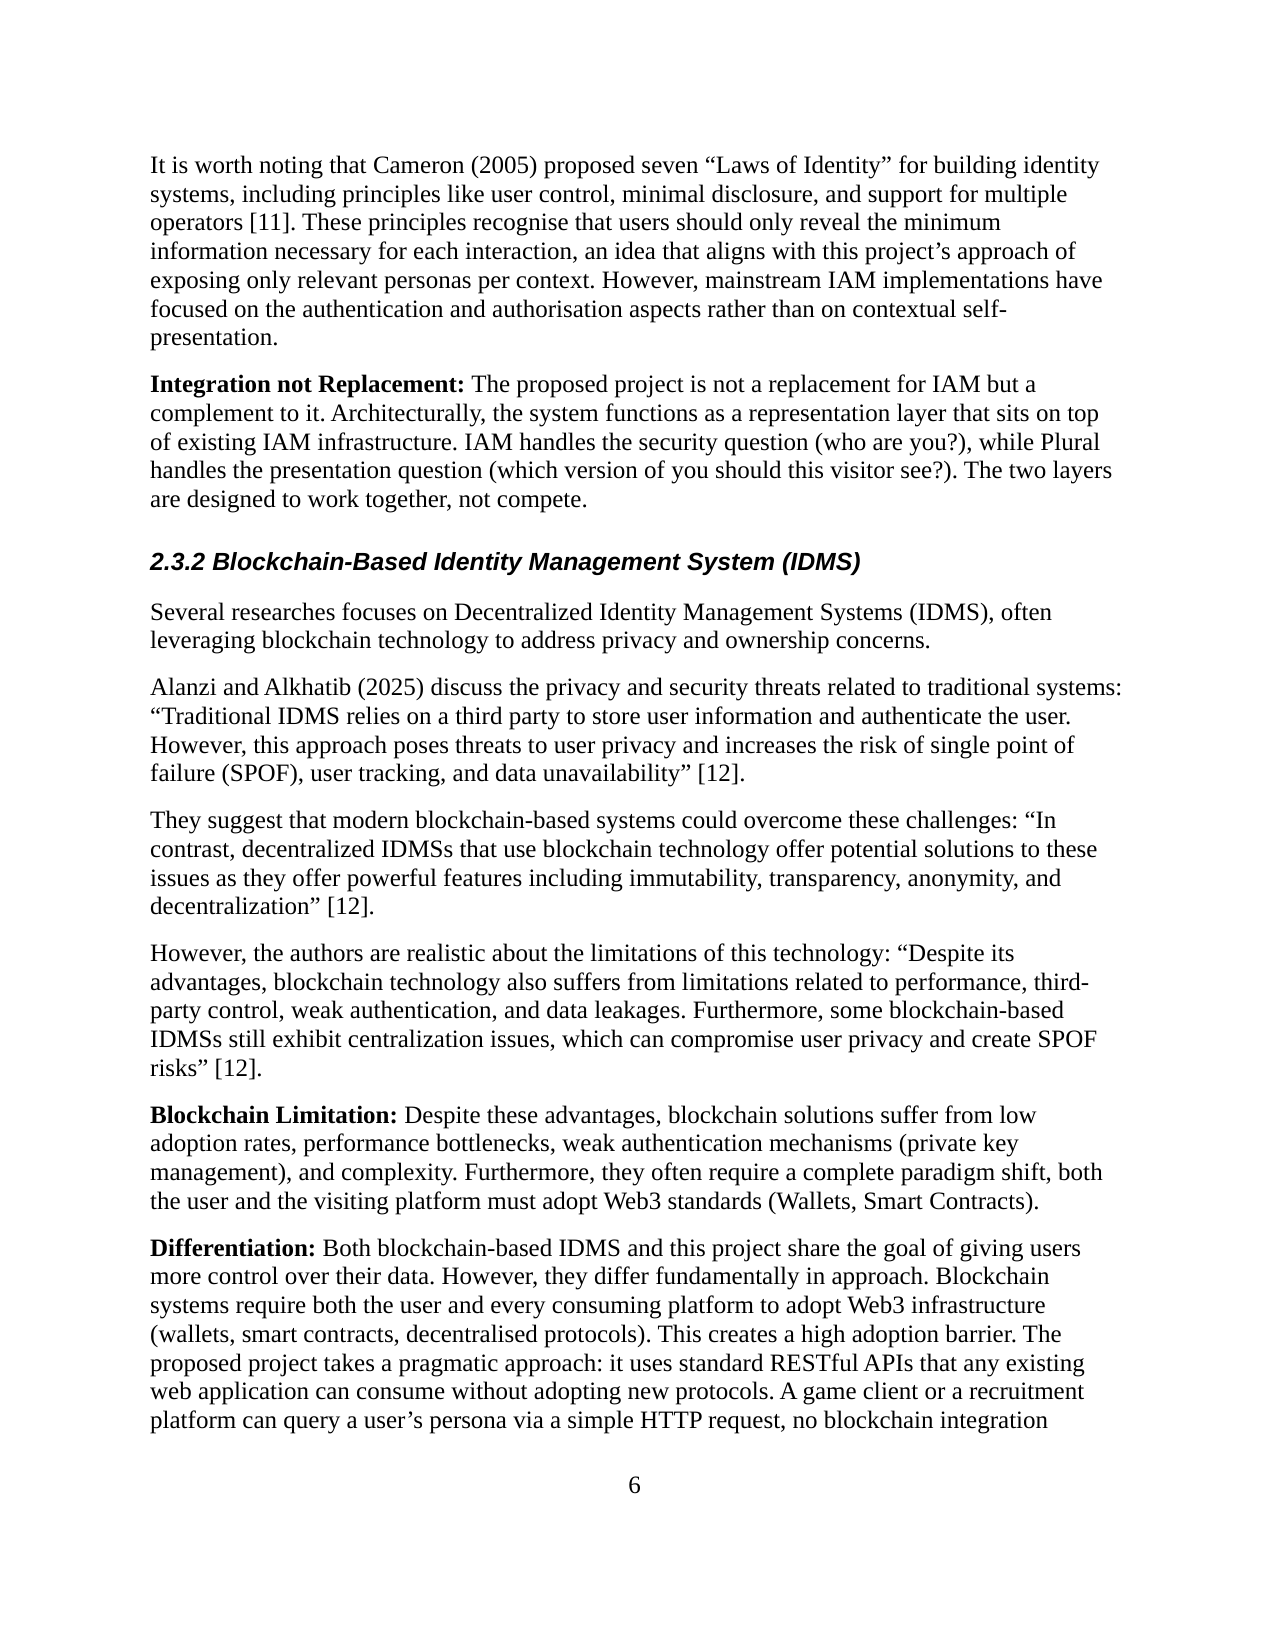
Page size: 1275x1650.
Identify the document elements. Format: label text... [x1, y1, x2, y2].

text Differentiation: Both blockchain-based IDMS and this project share the goal of giving users more control over their data. However, they differ fundamentally in approach. Blockchain systems require both the user and every consuming platform to adopt Web3 infrastructure (wallets, smart contracts, decentralised protocols). This creates a high adoption barrier. The proposed project takes a pragmatic approach: it uses standard RESTful APIs that any existing web application can consume without adopting new protocols. A game client or a recruitment platform can query a user’s persona via a simple HTTP request, no blockchain integration [150, 1233, 1125, 1434]
text They suggest that modern blockchain-based systems could overcome these challenges: “In contrast, decentralized IDMSs that use blockchain technology offer potential solutions to these issues as they offer powerful features including immutability, transparency, anonymity, and decentralization” [12]. [150, 805, 1125, 920]
text Integration not Replacement: The proposed project is not a replacement for IAM but a complement to it. Architecturally, the system functions as a representation layer that sits on top of existing IAM infrastructure. IAM handles the security question (who are you?), while Plural handles the presentation question (which version of you should this visitor see?). The two layers are designed to work together, not compete. [150, 369, 1125, 513]
text It is worth noting that Cameron (2005) proposed seven “Laws of Identity” for building identity systems, including principles like user control, minimal disclosure, and support for multiple operators [11]. These principles recognise that users should only reveal the minimum information necessary for each interaction, an idea that aligns with this project’s approach of exposing only relevant personas per context. However, mainstream IAM implementations have focused on the authentication and authorisation aspects rather than on contextual self-presentation. [150, 150, 1125, 351]
text Several researches focuses on Decentralized Identity Management Systems (IDMS), often leveraging blockchain technology to address privacy and ownership concerns. [150, 597, 1125, 654]
subtitle 2.3.2 Blockchain-Based Identity Management System (IDMS) [150, 547, 1125, 575]
text However, the authors are realistic about the limitations of this technology: “Despite its advantages, blockchain technology also suffers from limitations related to performance, third-party control, weak authentication, and data leakages. Furthermore, some blockchain-based IDMSs still exhibit centralization issues, which can compromise user privacy and create SPOF risks” [12]. [150, 938, 1125, 1082]
text Blockchain Limitation: Despite these advantages, blockchain solutions suffer from low adoption rates, performance bottlenecks, weak authentication mechanisms (private key management), and complexity. Furthermore, they often require a complete paradigm shift, both the user and the visiting platform must adopt Web3 standards (Wallets, Smart Contracts). [150, 1100, 1125, 1215]
text Alanzi and Alkhatib (2025) discuss the privacy and security threats related to traditional systems: “Traditional IDMS relies on a third party to store user information and authenticate the user. However, this approach poses threats to user privacy and increases the risk of single point of failure (SPOF), user tracking, and data unavailability” [12]. [150, 672, 1125, 787]
